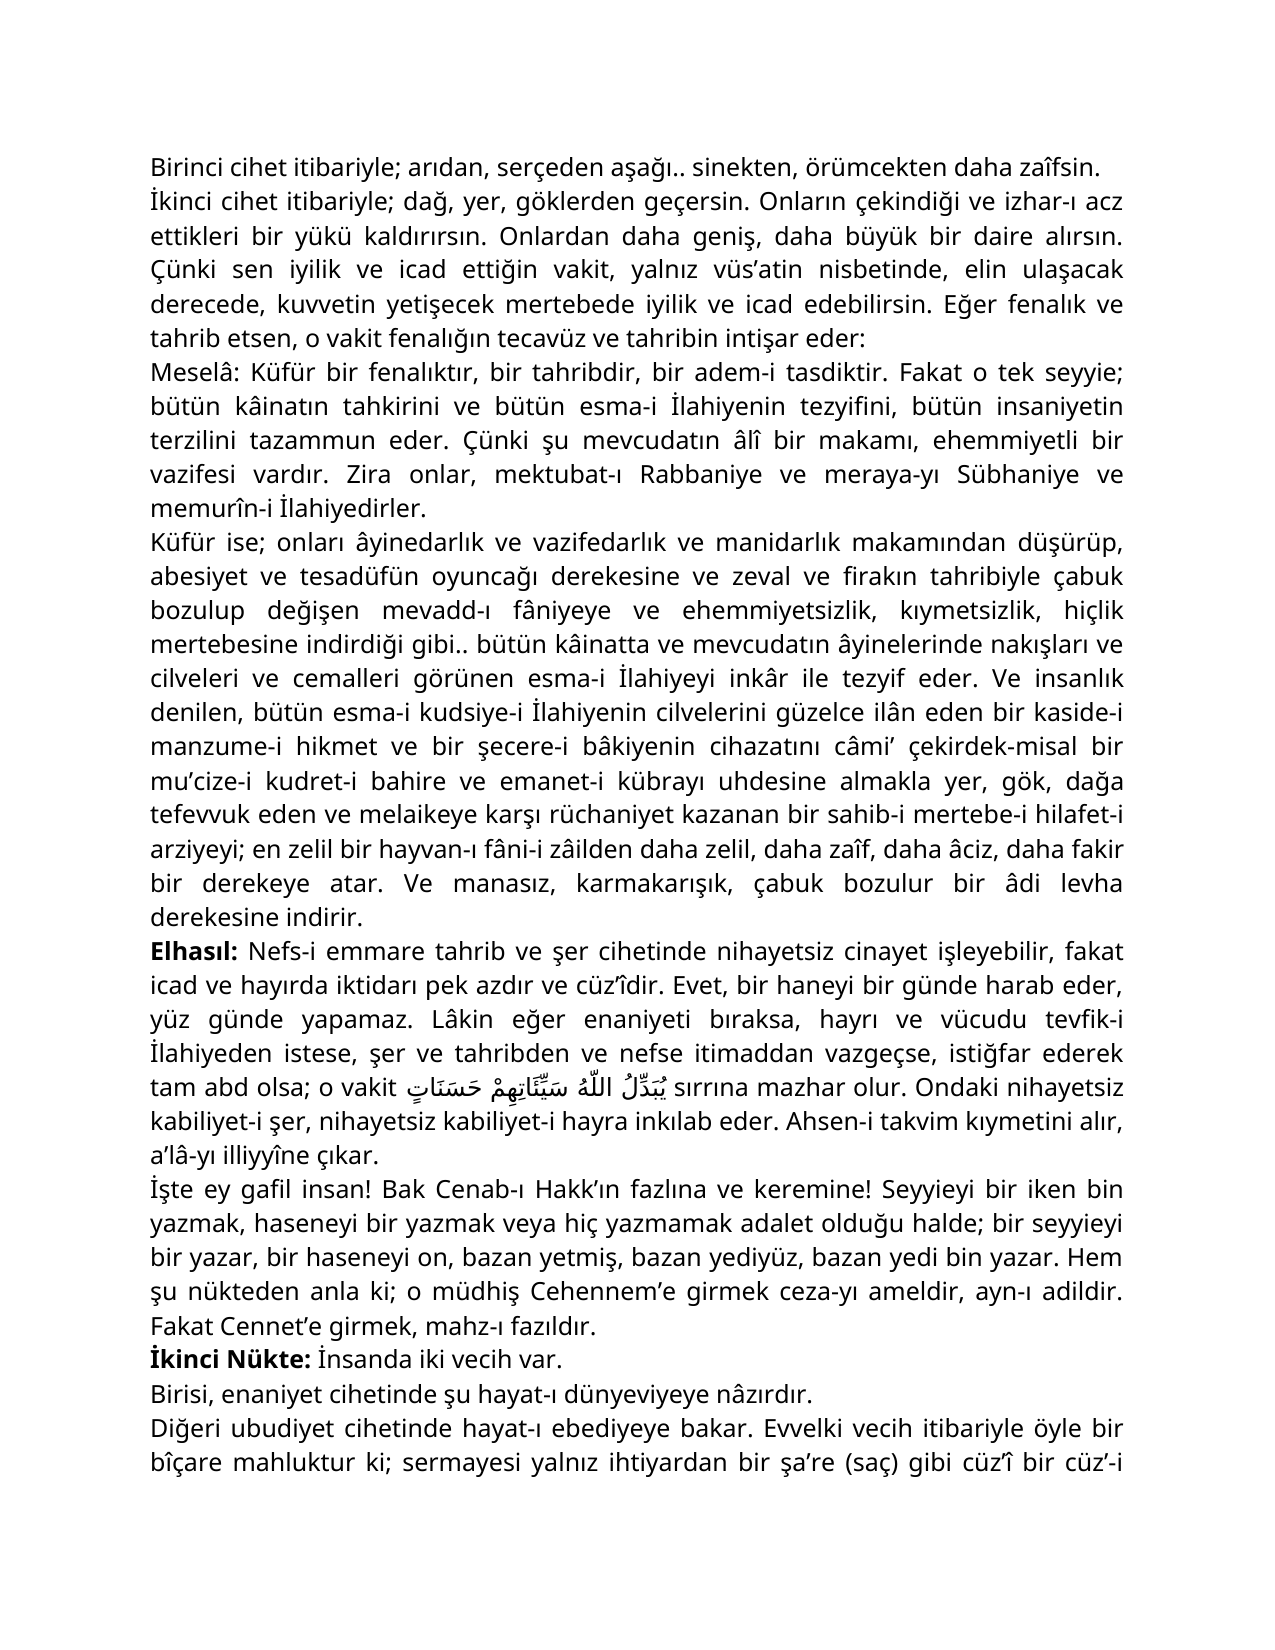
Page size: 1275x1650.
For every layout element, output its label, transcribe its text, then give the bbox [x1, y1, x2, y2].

text İşte ey gafil insan! Bak Cenab-ı Hakk’ın fazlına ve keremine! Seyyieyi bir iken bin yazmak, haseneyi bir yazmak veya hiç yazmamak adalet olduğu halde; bir seyyieyi bir yazar, bir haseneyi on, bazan yetmiş, bazan yediyüz, bazan yedi bin yazar. Hem şu nükteden anla ki; o müdhiş Cehennem’e girmek ceza-yı ameldir, ayn-ı adildir. Fakat Cennet’e girmek, mahz-ı fazıldır. [150, 1172, 1125, 1342]
text Elhasıl: Nefs-i emmare tahrib ve şer cihetinde nihayetsiz cinayet işleyebilir, fakat icad ve hayırda iktidarı pek azdır ve cüz’îdir. Evet, bir haneyi bir günde harab eder, yüz günde yapamaz. Lâkin eğer enaniyeti bıraksa, hayrı ve vücudu tevfik-i İlahiyeden istese, şer ve tahribden ve nefse itimaddan vazgeçse, istiğfar ederek tam abd olsa; o vakit يُبَدِّلُ اللّهُ سَيِّئَاتِهِمْ حَسَنَاتٍ sırrına mazhar olur. Ondaki nihayetsiz kabiliyet-i şer, nihayetsiz kabiliyet-i hayra inkılab eder. Ahsen-i takvim kıymetini alır, a’lâ-yı illiyyîne çıkar. [150, 933, 1125, 1172]
text Küfür ise; onları âyinedarlık ve vazifedarlık ve manidarlık makamından düşürüp, abesiyet ve tesadüfün oyuncağı derekesine ve zeval ve firakın tahribiyle çabuk bozulup değişen mevadd-ı fâniyeye ve ehemmiyetsizlik, kıymetsizlik, hiçlik mertebesine indirdiği gibi.. bütün kâinatta ve mevcudatın âyinelerinde nakışları ve cilveleri ve cemalleri görünen esma-i İlahiyeyi inkâr ile tezyif eder. Ve insanlık denilen, bütün esma-i kudsiye-i İlahiyenin cilvelerini güzelce ilân eden bir kaside-i manzume-i hikmet ve bir şecere-i bâkiyenin cihazatını câmi’ çekirdek-misal bir mu’cize-i kudret-i bahire ve emanet-i kübrayı uhdesine almakla yer, gök, dağa tefevvuk eden ve melaikeye karşı rüchaniyet kazanan bir sahib-i mertebe-i hilafet-i arziyeyi; en zelil bir hayvan-ı fâni-i zâilden daha zelil, daha zaîf, daha âciz, daha fakir bir derekeye atar. Ve manasız, karmakarışık, çabuk bozulur bir âdi levha derekesine indirir. [150, 525, 1125, 933]
text Diğeri ubudiyet cihetinde hayat-ı ebediyeye bakar. Evvelki vecih itibariyle öyle bir bîçare mahluktur ki; sermayesi yalnız ihtiyardan bir şa’re (saç) gibi cüz’î bir cüz’-i [150, 1410, 1125, 1478]
text Birisi, enaniyet cihetinde şu hayat-ı dünyeviyeye nâzırdır. [150, 1376, 1125, 1410]
text İkinci cihet itibariyle; dağ, yer, göklerden geçersin. Onların çekindiği ve izhar-ı acz ettikleri bir yükü kaldırırsın. Onlardan daha geniş, daha büyük bir daire alırsın. Çünki sen iyilik ve icad ettiğin vakit, yalnız vüs’atin nisbetinde, elin ulaşacak derecede, kuvvetin yetişecek mertebede iyilik ve icad edebilirsin. Eğer fenalık ve tahrib etsen, o vakit fenalığın tecavüz ve tahribin intişar eder: [150, 184, 1125, 354]
text Meselâ: Küfür bir fenalıktır, bir tahribdir, bir adem-i tasdiktir. Fakat o tek seyyie; bütün kâinatın tahkirini ve bütün esma-i İlahiyenin tezyifini, bütün insaniyetin terzilini tazammun eder. Çünki şu mevcudatın âlî bir makamı, ehemmiyetli bir vazifesi vardır. Zira onlar, mektubat-ı Rabbaniye ve meraya-yı Sübhaniye ve memurîn-i İlahiyedirler. [150, 354, 1125, 525]
text İkinci Nükte: İnsanda iki vecih var. [150, 1342, 1125, 1376]
text Birinci cihet itibariyle; arıdan, serçeden aşağı.. sinekten, örümcekten daha zaîfsin. [150, 150, 1125, 184]
